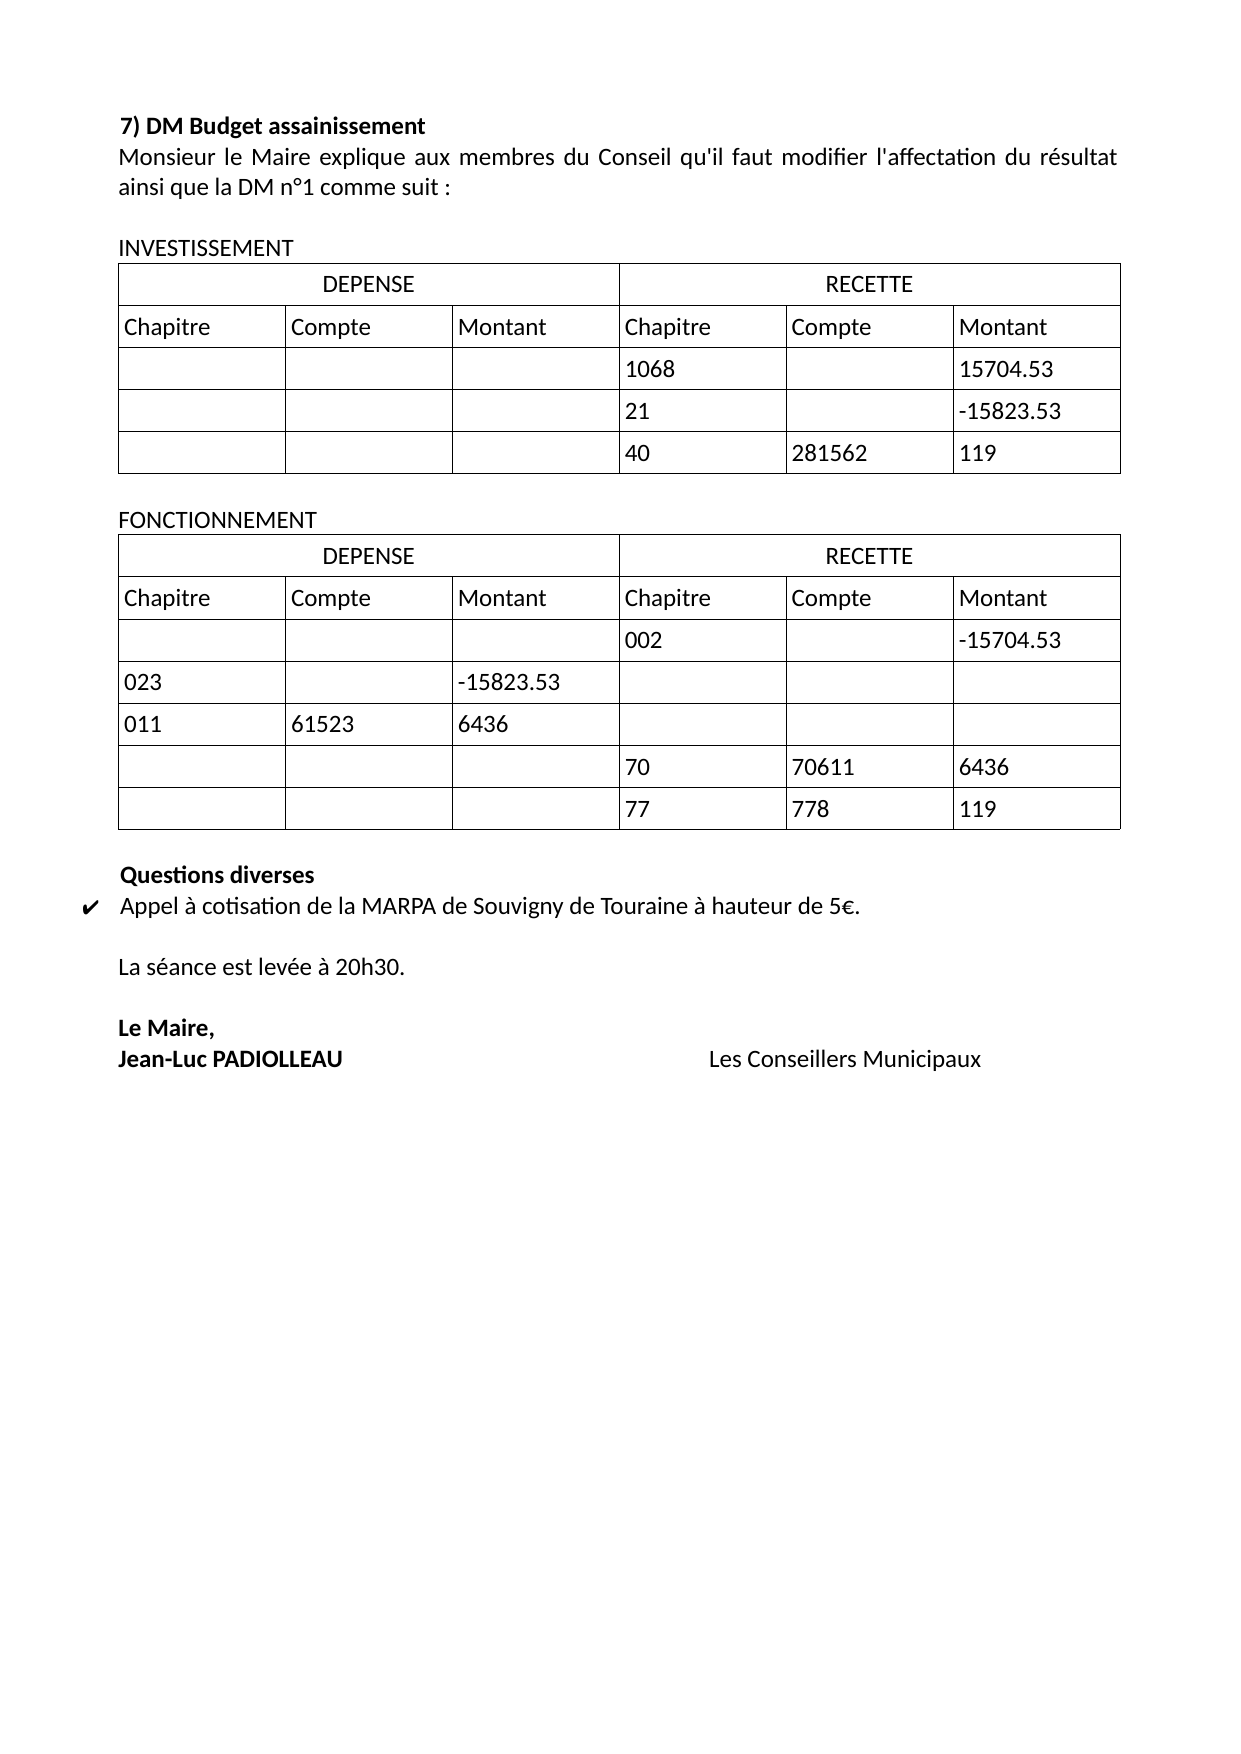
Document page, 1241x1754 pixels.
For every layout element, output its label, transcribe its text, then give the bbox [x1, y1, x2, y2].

table_cell Compte [286, 577, 452, 618]
text FONCTIONNEMENT [118, 504, 1120, 534]
table_cell 002 [620, 620, 786, 661]
table_cell 6436 [954, 746, 1120, 787]
table_cell [453, 788, 619, 829]
table_cell [286, 620, 452, 661]
table_cell Chapitre [620, 577, 786, 618]
table_cell [286, 432, 452, 473]
table_cell [787, 662, 953, 703]
table_cell [119, 348, 285, 389]
table_cell [453, 432, 619, 473]
table_cell [453, 348, 619, 389]
table_cell Compte [286, 306, 452, 347]
text INVESTISSEMENT [118, 232, 1120, 263]
table_cell -15823,53 [453, 662, 619, 703]
table_cell 281562 [787, 432, 953, 473]
table_cell 778 [787, 788, 953, 829]
table_header RECETTE [620, 264, 1120, 305]
table_cell 119 [954, 432, 1120, 473]
table_cell -15823,53 [954, 390, 1120, 431]
table_cell [286, 348, 452, 389]
text Jean-Luc PADIOLLEAU Les Conseillers Municipaux [118, 1043, 1120, 1073]
table_cell 119 [954, 788, 1120, 829]
list Appel à cotisation de la MARPA de Souvigny de Touraine à hauteur de 5€. [82, 890, 1120, 921]
table_cell [620, 704, 786, 745]
table_cell 023 [119, 662, 285, 703]
table_cell Montant [453, 577, 619, 618]
table_cell Montant [954, 577, 1120, 618]
table_cell [787, 704, 953, 745]
table_cell Montant [453, 306, 619, 347]
list Questions diverses [82, 859, 1120, 890]
table_cell [286, 746, 452, 787]
table_cell Compte [787, 577, 953, 618]
table_cell [119, 746, 285, 787]
table_cell 1068 [620, 348, 786, 389]
table_header DEPENSE [119, 535, 619, 576]
table_header DEPENSE [119, 264, 619, 305]
table_cell 61523 [286, 704, 452, 745]
table_cell -15704,53 [954, 620, 1120, 661]
text La séance est levée à 20h30. [118, 951, 1120, 982]
table_cell [119, 788, 285, 829]
table_cell 40 [620, 432, 786, 473]
table_cell [787, 348, 953, 389]
table_cell 21 [620, 390, 786, 431]
table_cell [119, 390, 285, 431]
table_cell 70 [620, 746, 786, 787]
table_cell 77 [620, 788, 786, 829]
table_cell [286, 788, 452, 829]
text Monsieur le Maire explique aux membres du Conseil qu'il faut modifier l'affectation du résultat ainsi que la DM n°1 comme suit : [118, 141, 1120, 202]
table_cell [787, 390, 953, 431]
table_cell Chapitre [119, 306, 285, 347]
table_cell 011 [119, 704, 285, 745]
table_cell Montant [954, 306, 1120, 347]
table_header RECETTE [620, 535, 1120, 576]
table_cell [453, 746, 619, 787]
table_cell 6436 [453, 704, 619, 745]
table_cell Compte [787, 306, 953, 347]
table_cell [286, 390, 452, 431]
table_cell [620, 662, 786, 703]
table_cell [119, 620, 285, 661]
table_cell [119, 432, 285, 473]
table_cell Chapitre [119, 577, 285, 618]
table_cell 70611 [787, 746, 953, 787]
table_cell Chapitre [620, 306, 786, 347]
table_cell [453, 620, 619, 661]
table_cell [954, 662, 1120, 703]
table_cell [954, 704, 1120, 745]
table_cell 15704,53 [954, 348, 1120, 389]
table_cell [286, 662, 452, 703]
text Le Maire, [118, 1012, 1120, 1043]
list 7) DM Budget assainissement [82, 110, 1120, 141]
table_cell [787, 620, 953, 661]
table_cell [453, 390, 619, 431]
